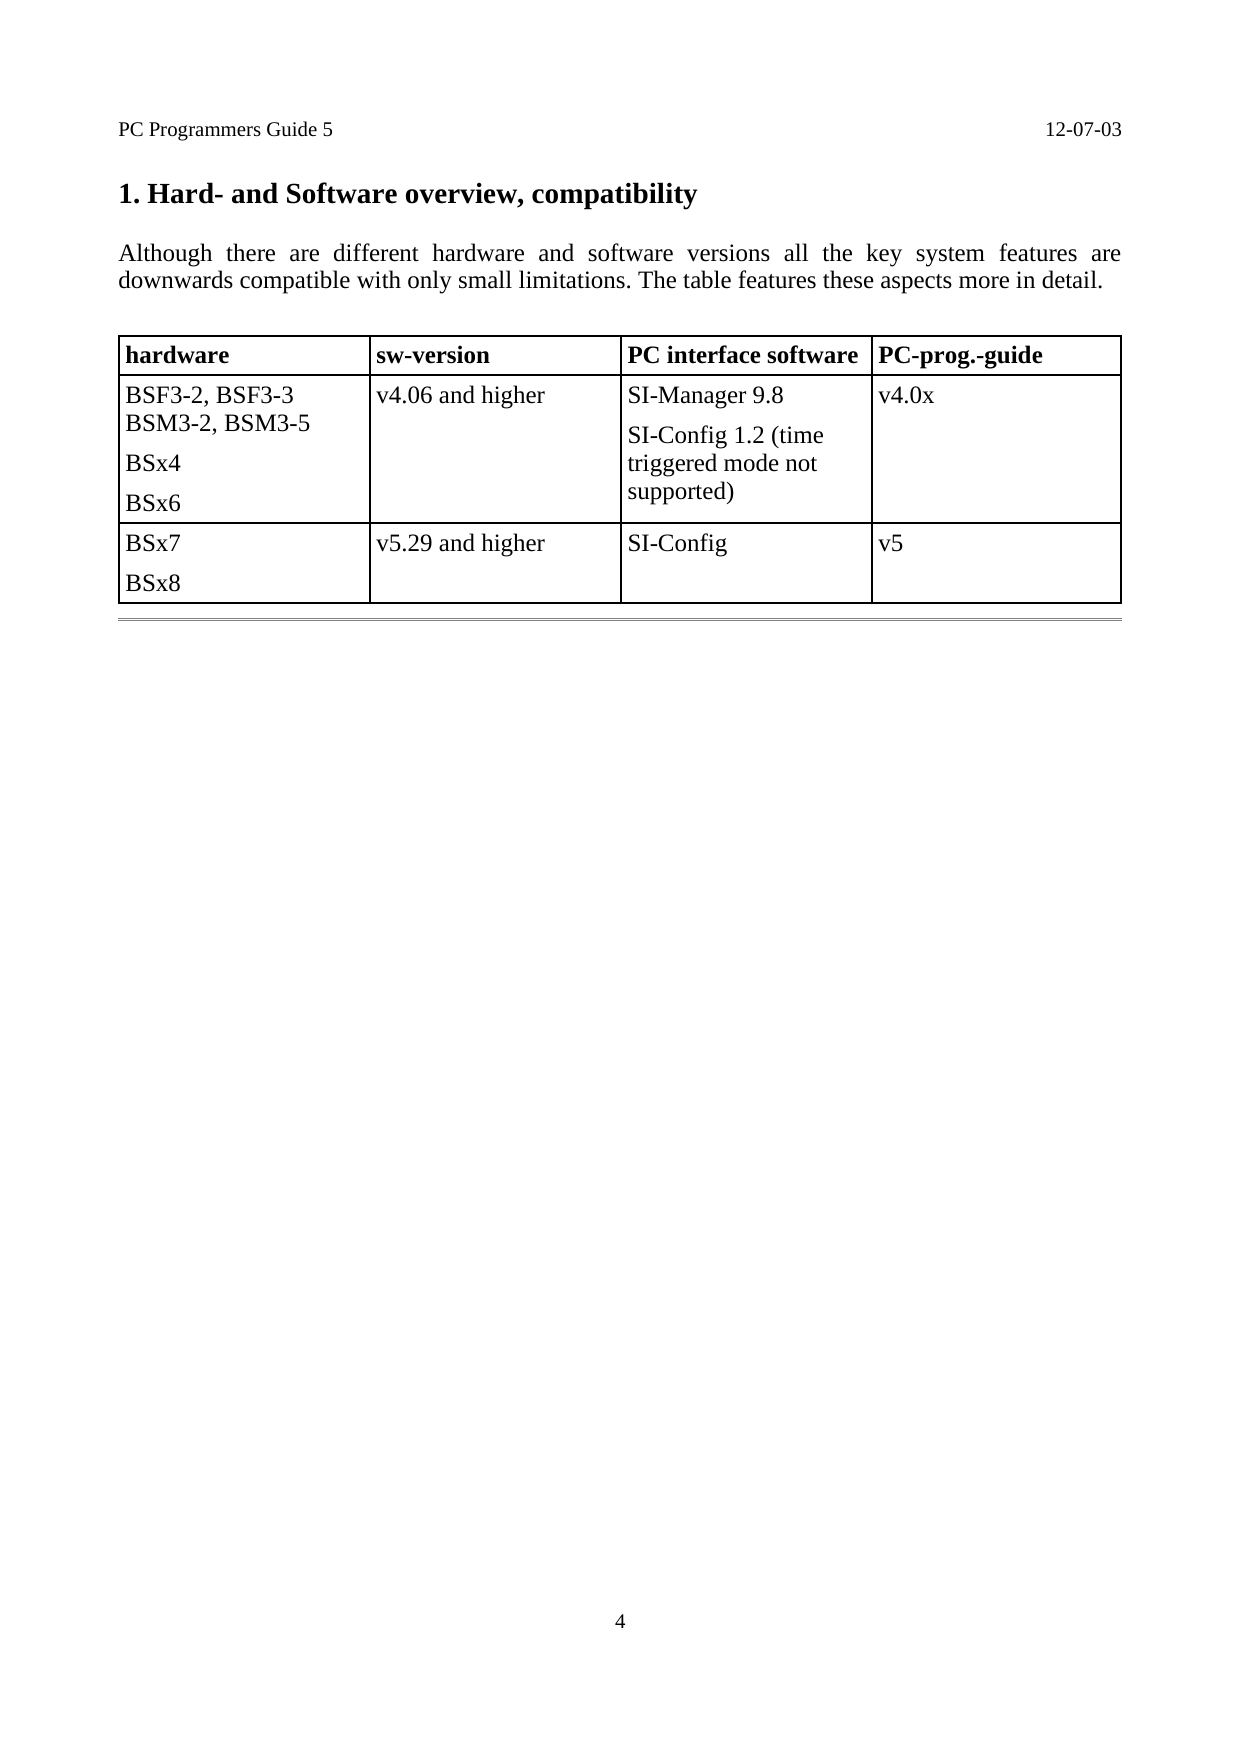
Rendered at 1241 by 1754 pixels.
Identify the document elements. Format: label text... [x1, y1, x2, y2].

table_header PC-prog.-guide [873, 337, 1120, 374]
text Although there are different hardware and software versions all the key system features are downwards compatible with only small limitations. The table features these aspects more in detail. [118, 239, 1122, 322]
table_header PC interface software [622, 337, 871, 374]
table_cell v5.29 and higher [371, 524, 620, 602]
table_cell SI-Manager 9.8 SI-Config 1.2 (time triggered mode not supported) [622, 376, 871, 522]
table_cell SI-Config [622, 524, 871, 602]
table_cell BSx7 BSx8 [120, 524, 369, 602]
table_cell v4.0x [873, 376, 1120, 522]
table_cell v5 [873, 524, 1120, 602]
table_cell BSF3-2, BSF3-3 BSM3-2, BSM3-5 BSx4 BSx6 [120, 376, 369, 522]
table_header sw-version [371, 337, 620, 374]
table_header hardware [120, 337, 369, 374]
subtitle 1. Hard- and Software overview, compatibility [118, 177, 1122, 209]
table_cell v4.06 and higher [371, 376, 620, 522]
